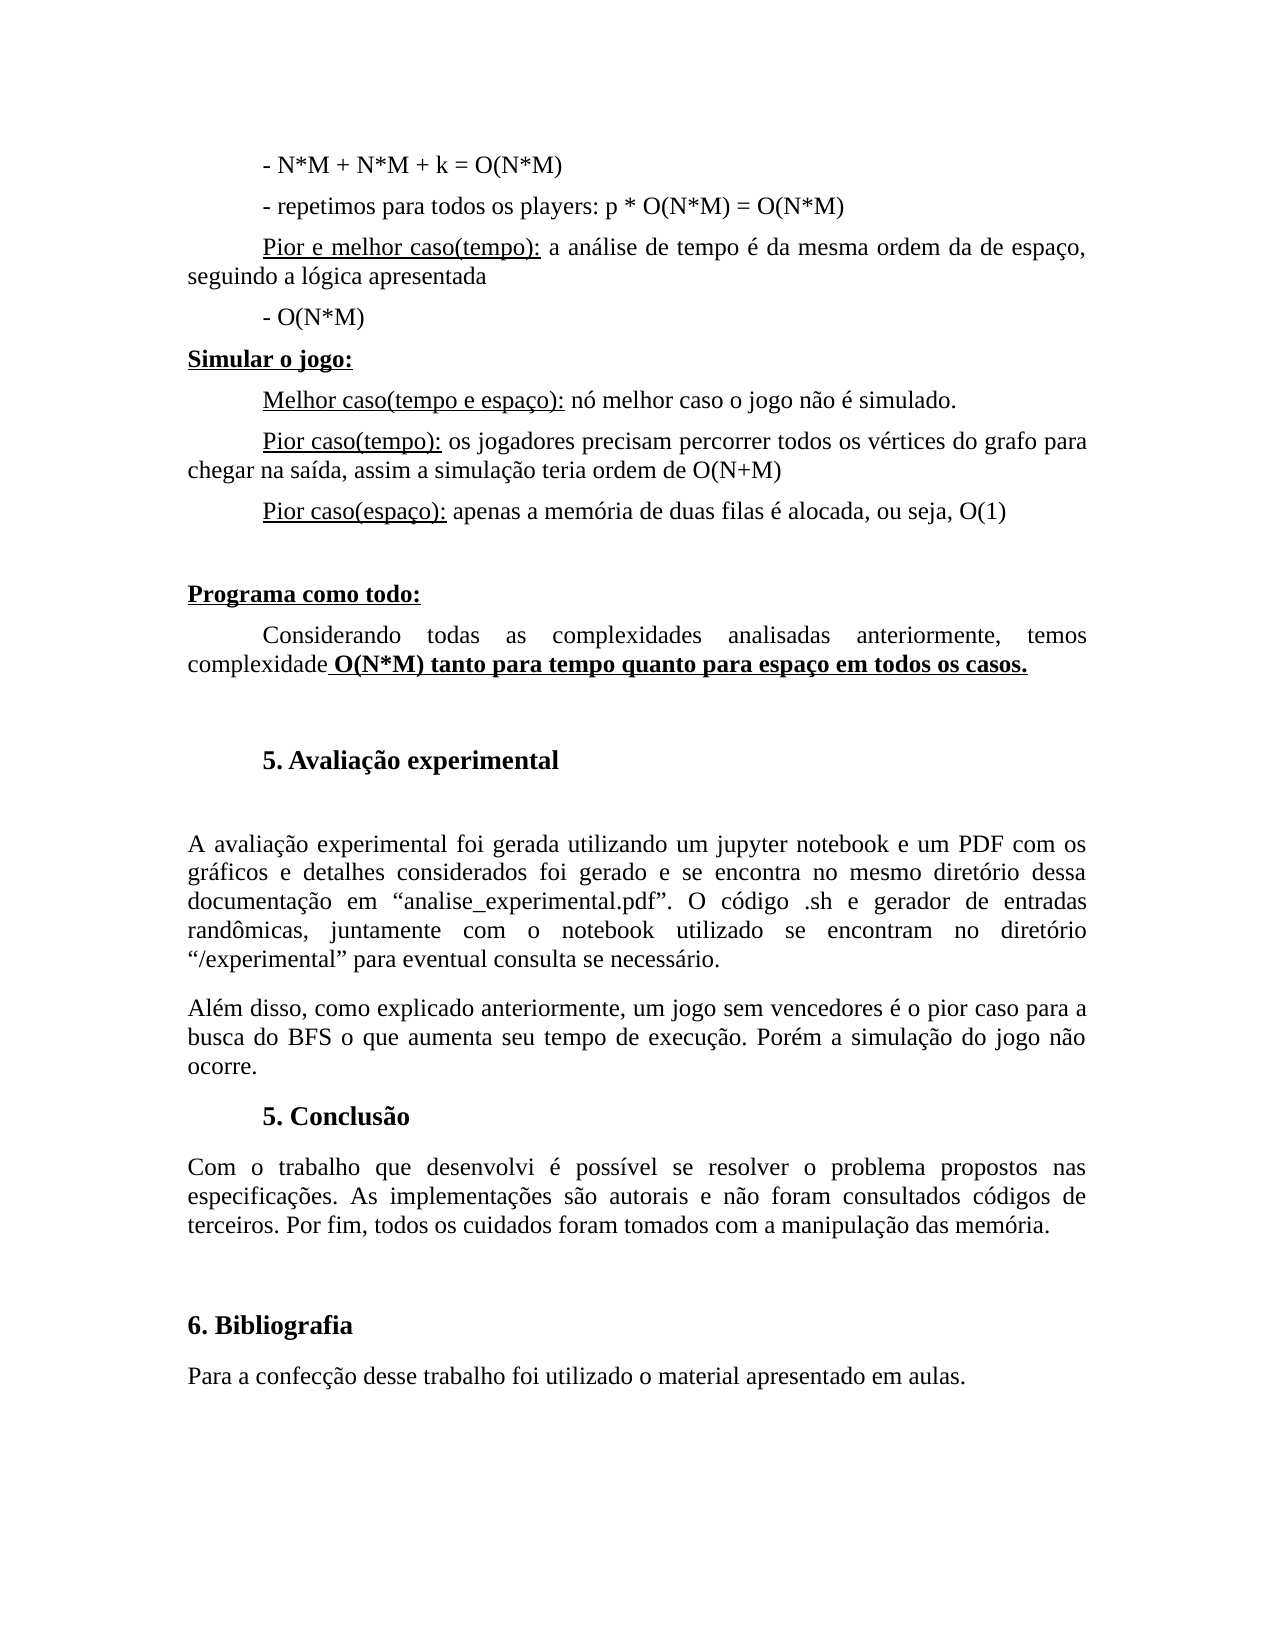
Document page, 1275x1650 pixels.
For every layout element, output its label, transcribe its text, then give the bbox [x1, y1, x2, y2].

text Pior caso(tempo): os jogadores precisam percorrer todos os vértices do grafo para chegar na saída, assim a simulação teria ordem de O(N+M) [187, 426, 1087, 484]
text A avaliação experimental foi gerada utilizando um jupyter notebook e um PDF com os gráficos e detalhes considerados foi gerado e se encontra no mesmo diretório dessa documentação em “analise_experimental.pdf”. O código .sh e gerador de entradas randômicas, juntamente com o notebook utilizado se encontram no diretório “/experimental” para eventual consulta se necessário. [187, 829, 1087, 972]
text 5. Conclusão [187, 1100, 1087, 1131]
text Com o trabalho que desenvolvi é possível se resolver o problema propostos nas especificações. As implementações são autorais e não foram consultados códigos de terceiros. Por fim, todos os cuidados foram tomados com a manipulação das memória. [187, 1152, 1087, 1238]
text Simular o jogo: [187, 344, 1087, 372]
text 6. Bibliografia [187, 1309, 1087, 1340]
text Além disso, como explicado anteriormente, um jogo sem vencedores é o pior caso para a busca do BFS o que aumenta seu tempo de execução. Porém a simulação do jogo não ocorre. [187, 993, 1087, 1079]
text Considerando todas as complexidades analisadas anteriormente, temos complexidade O(N*M) tanto para tempo quanto para espaço em todos os casos. [187, 620, 1087, 677]
text Melhor caso(tempo e espaço): nó melhor caso o jogo não é simulado. [187, 385, 1087, 414]
text Para a confecção desse trabalho foi utilizado o material apresentado em aulas. [187, 1361, 1087, 1390]
text - O(N*M) [187, 302, 1087, 331]
text - N*M + N*M + k = O(N*M) [187, 150, 1087, 179]
text Programa como todo: [187, 579, 1087, 607]
text Pior caso(espaço): apenas a memória de duas filas é alocada, ou seja, O(1) [187, 496, 1087, 525]
text Pior e melhor caso(tempo): a análise de tempo é da mesma ordem da de espaço, seguindo a lógica apresentada [187, 232, 1087, 290]
text 5. Avaliação experimental [187, 744, 1087, 775]
text - repetimos para todos os players: p * O(N*M) = O(N*M) [187, 191, 1087, 220]
